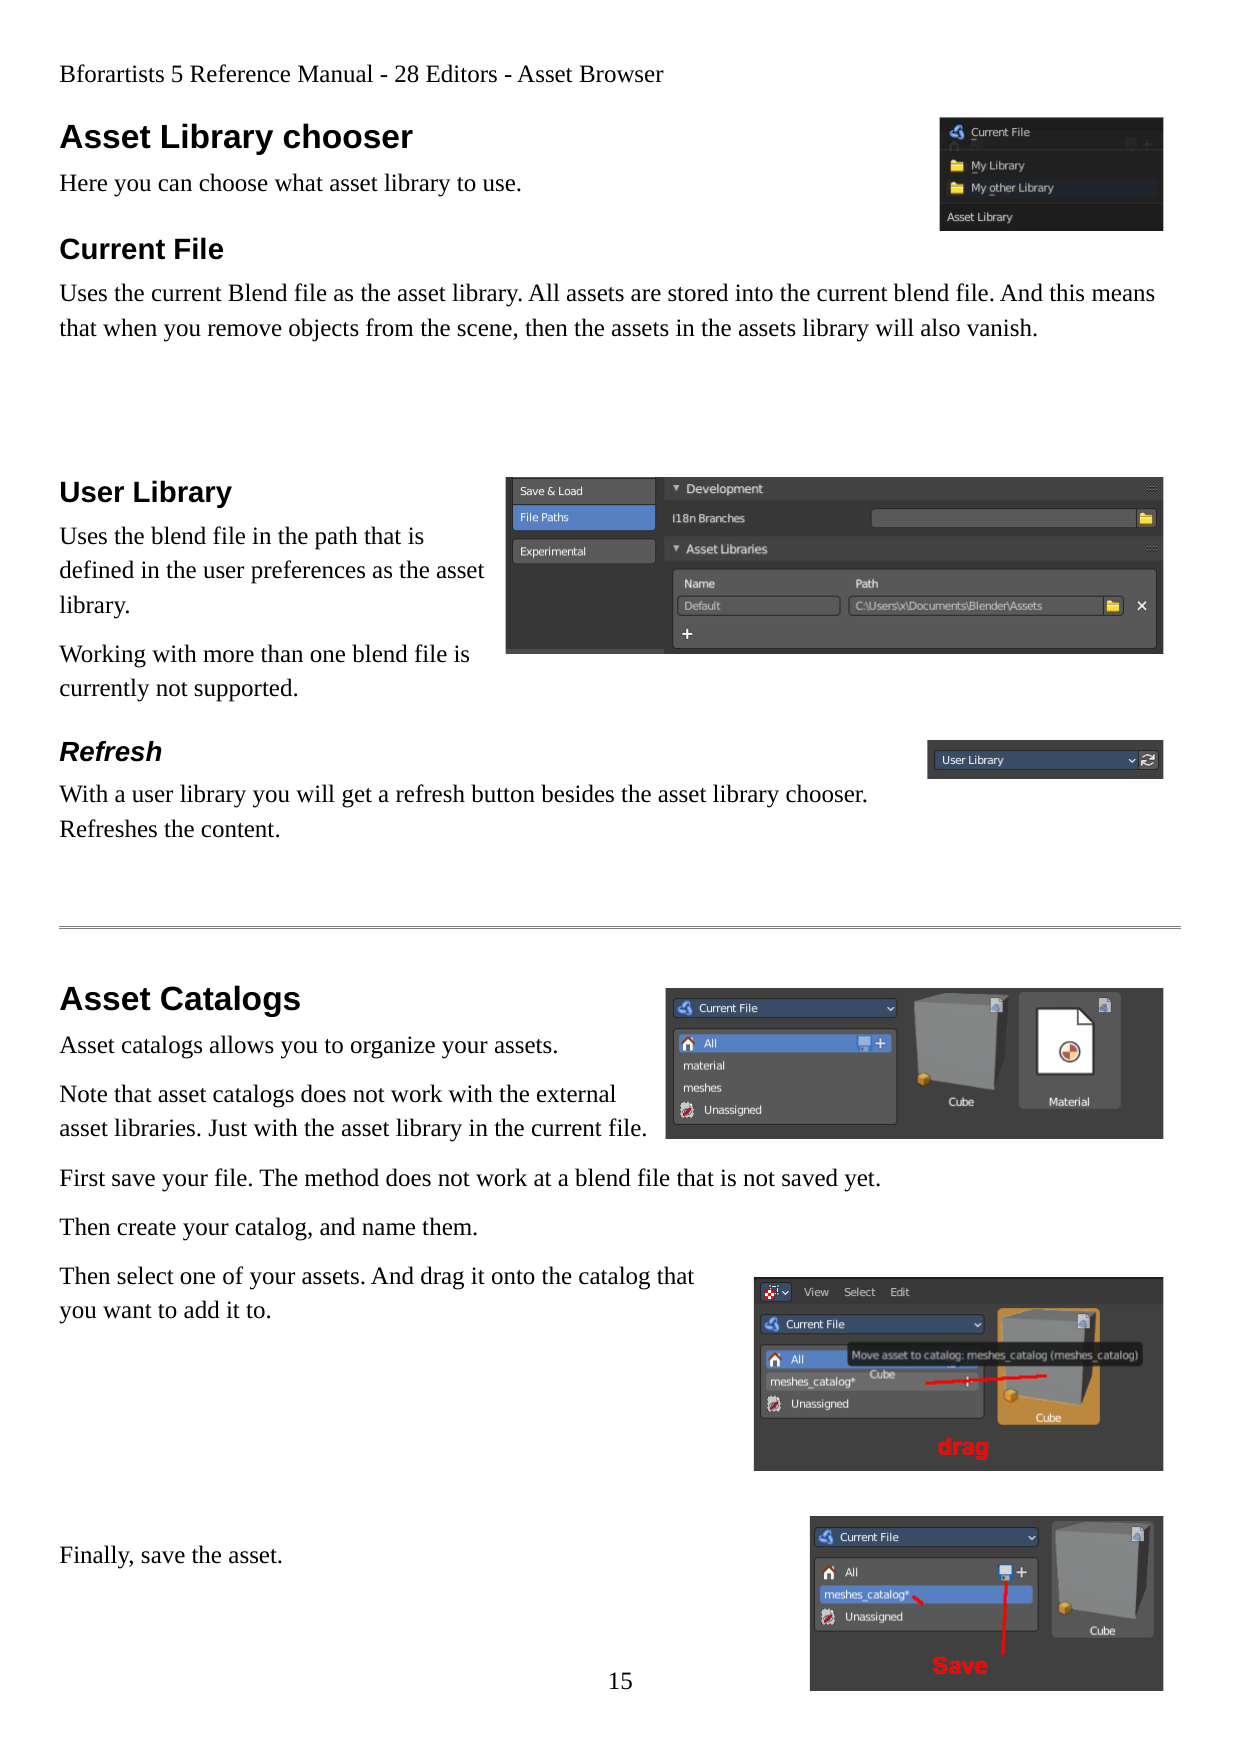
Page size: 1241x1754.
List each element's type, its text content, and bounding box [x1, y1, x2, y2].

picture [939, 117, 1164, 231]
text Asset catalogs allows you to organize your assets. [59, 1030, 665, 1059]
subtitle Refresh [59, 735, 1181, 767]
text Here you can choose what asset library to use. [59, 168, 939, 197]
text With a user library you will get a refresh button besides the asset library chooser. Refreshes the content. [59, 779, 1181, 842]
subtitle Current File [59, 232, 1181, 266]
text Finally, save the asset. [59, 1541, 809, 1569]
text Then select one of your assets. And drag it onto the catalog that you want to add it to. [59, 1261, 1181, 1324]
picture [753, 1277, 1164, 1471]
text Working with more than one blend file is currently not supported. [59, 639, 1181, 702]
text Then create your catalog, and name them. [59, 1212, 1181, 1240]
subtitle User Library [59, 474, 1181, 508]
picture [665, 988, 1164, 1139]
text Uses the blend file in the path that is defined in the user preferences as the asset library. [59, 521, 505, 618]
subtitle [1164, 117, 1181, 156]
subtitle Asset Library chooser [59, 117, 939, 156]
text First save your file. The method does not work at a blend file that is not saved yet. [59, 1163, 1181, 1191]
text Uses the current Blend file as the asset library. All assets are stored into the current blend file. And this means that when you remove objects from the scene, then the assets in the assets library will also vanish. [59, 278, 1181, 342]
text Note that asset catalogs does not work with the external asset libraries. Just with the asset library in the current file. [59, 1079, 1181, 1142]
subtitle Asset Catalogs [59, 979, 1181, 1017]
picture [505, 477, 1164, 654]
picture [809, 1516, 1164, 1691]
picture [927, 740, 1164, 779]
